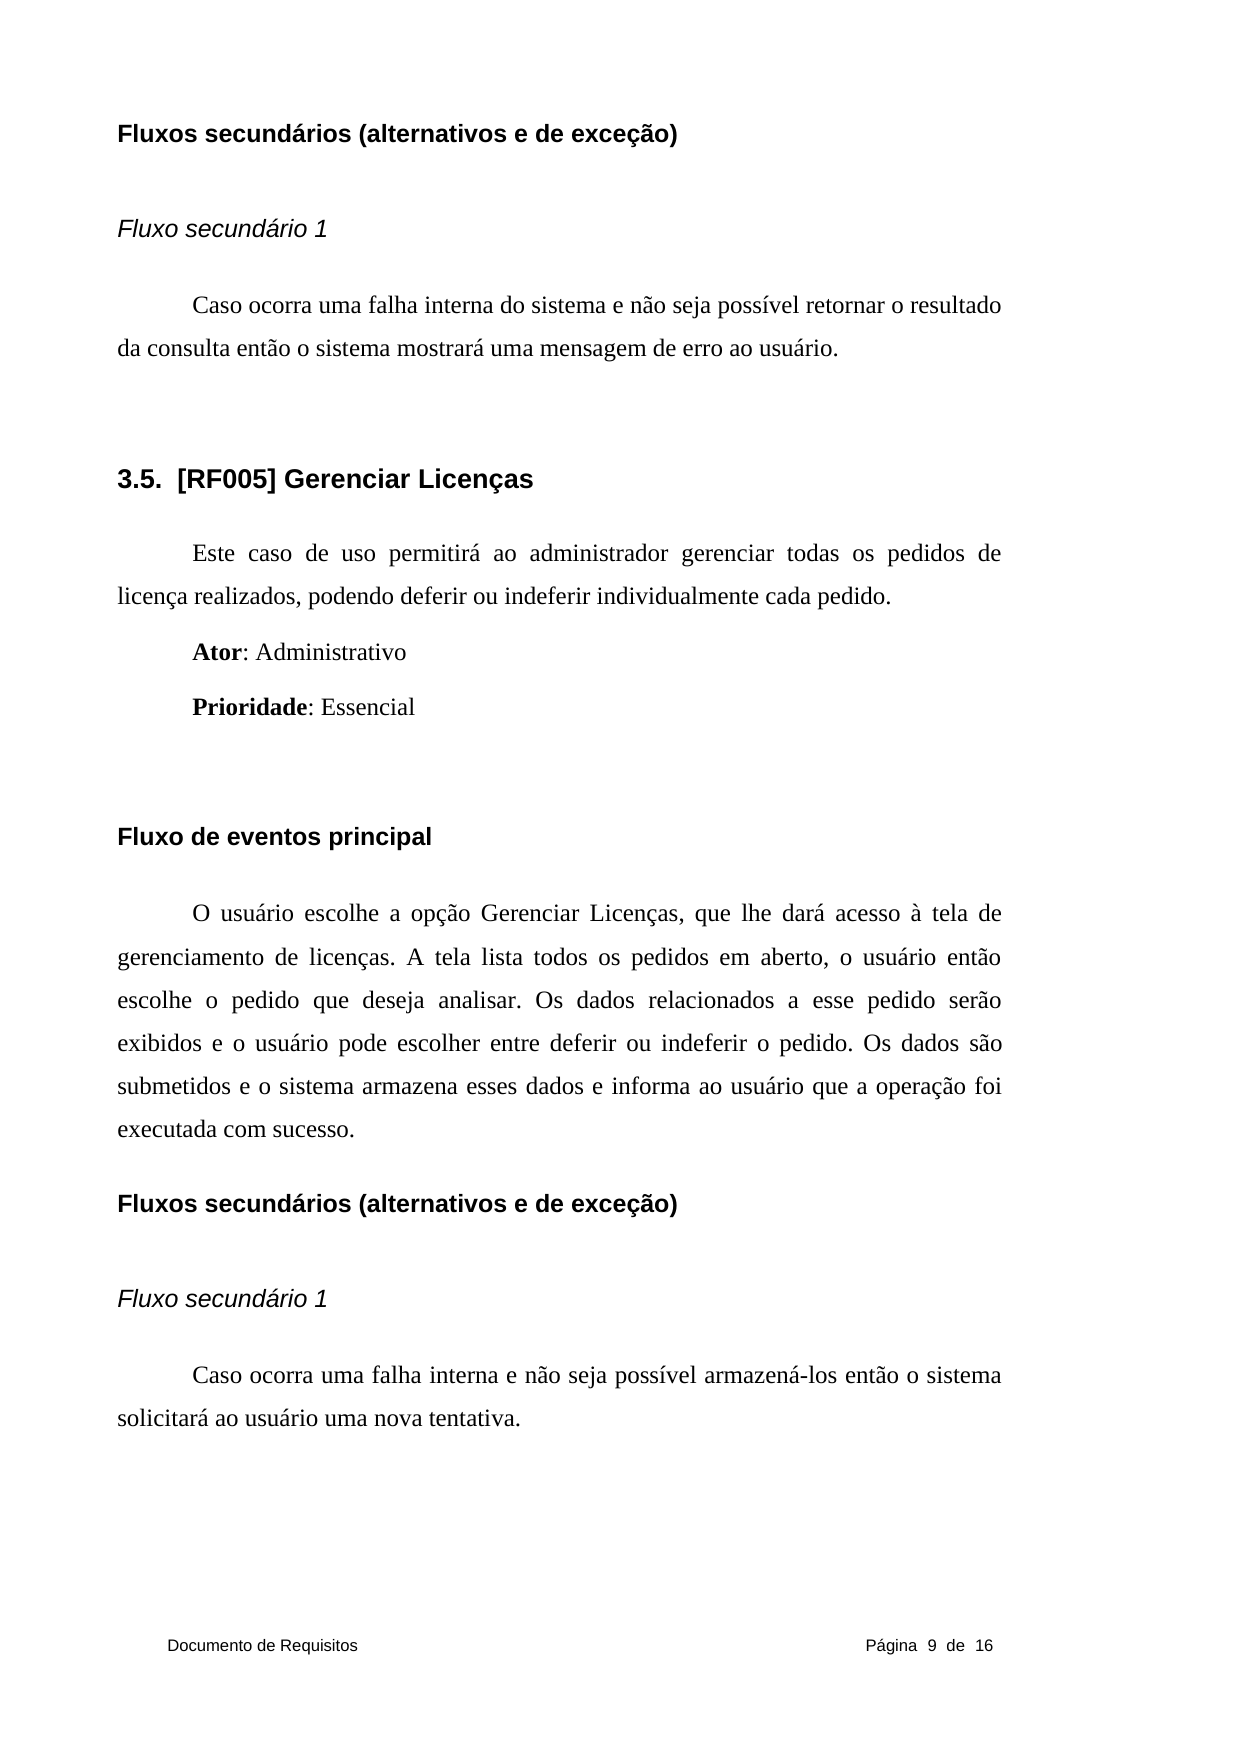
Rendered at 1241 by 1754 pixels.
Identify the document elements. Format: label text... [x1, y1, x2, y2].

text Caso ocorra uma falha interna do sistema e não seja possível retornar o resultado da consulta então o sistema mostrará uma mensagem de erro ao usuário. [117, 290, 1003, 362]
subtitle Fluxo secundário 1 [117, 1283, 1003, 1312]
text O usuário escolhe a opção Gerenciar Licenças, que lhe dará acesso à tela de gerenciamento de licenças. A tela lista todos os pedidos em aberto, o usuário então escolhe o pedido que deseja analisar. Os dados relacionados a esse pedido serão exibidos e o usuário pode escolher entre deferir ou indeferir o pedido. Os dados são submetidos e o sistema armazena esses dados e informa ao usuário que a operação foi executada com sucesso. [117, 898, 1003, 1143]
text Prioridade: Essencial [117, 692, 1003, 721]
text Ator: Administrativo [117, 637, 1003, 665]
subtitle Fluxo de eventos principal [117, 822, 1003, 851]
subtitle [RF005] Gerenciar Licenças [117, 463, 1003, 494]
subtitle Fluxos secundários (alternativos e de exceção) [117, 1188, 1003, 1217]
text Caso ocorra uma falha interna e não seja possível armazená-los então o sistema solicitará ao usuário uma nova tentativa. [117, 1360, 1003, 1432]
subtitle Fluxo secundário 1 [117, 213, 1003, 242]
subtitle Fluxos secundários (alternativos e de exceção) [117, 118, 1003, 147]
text Este caso de uso permitirá ao administrador gerenciar todas os pedidos de licença realizados, podendo deferir ou indeferir individualmente cada pedido. [117, 538, 1003, 610]
